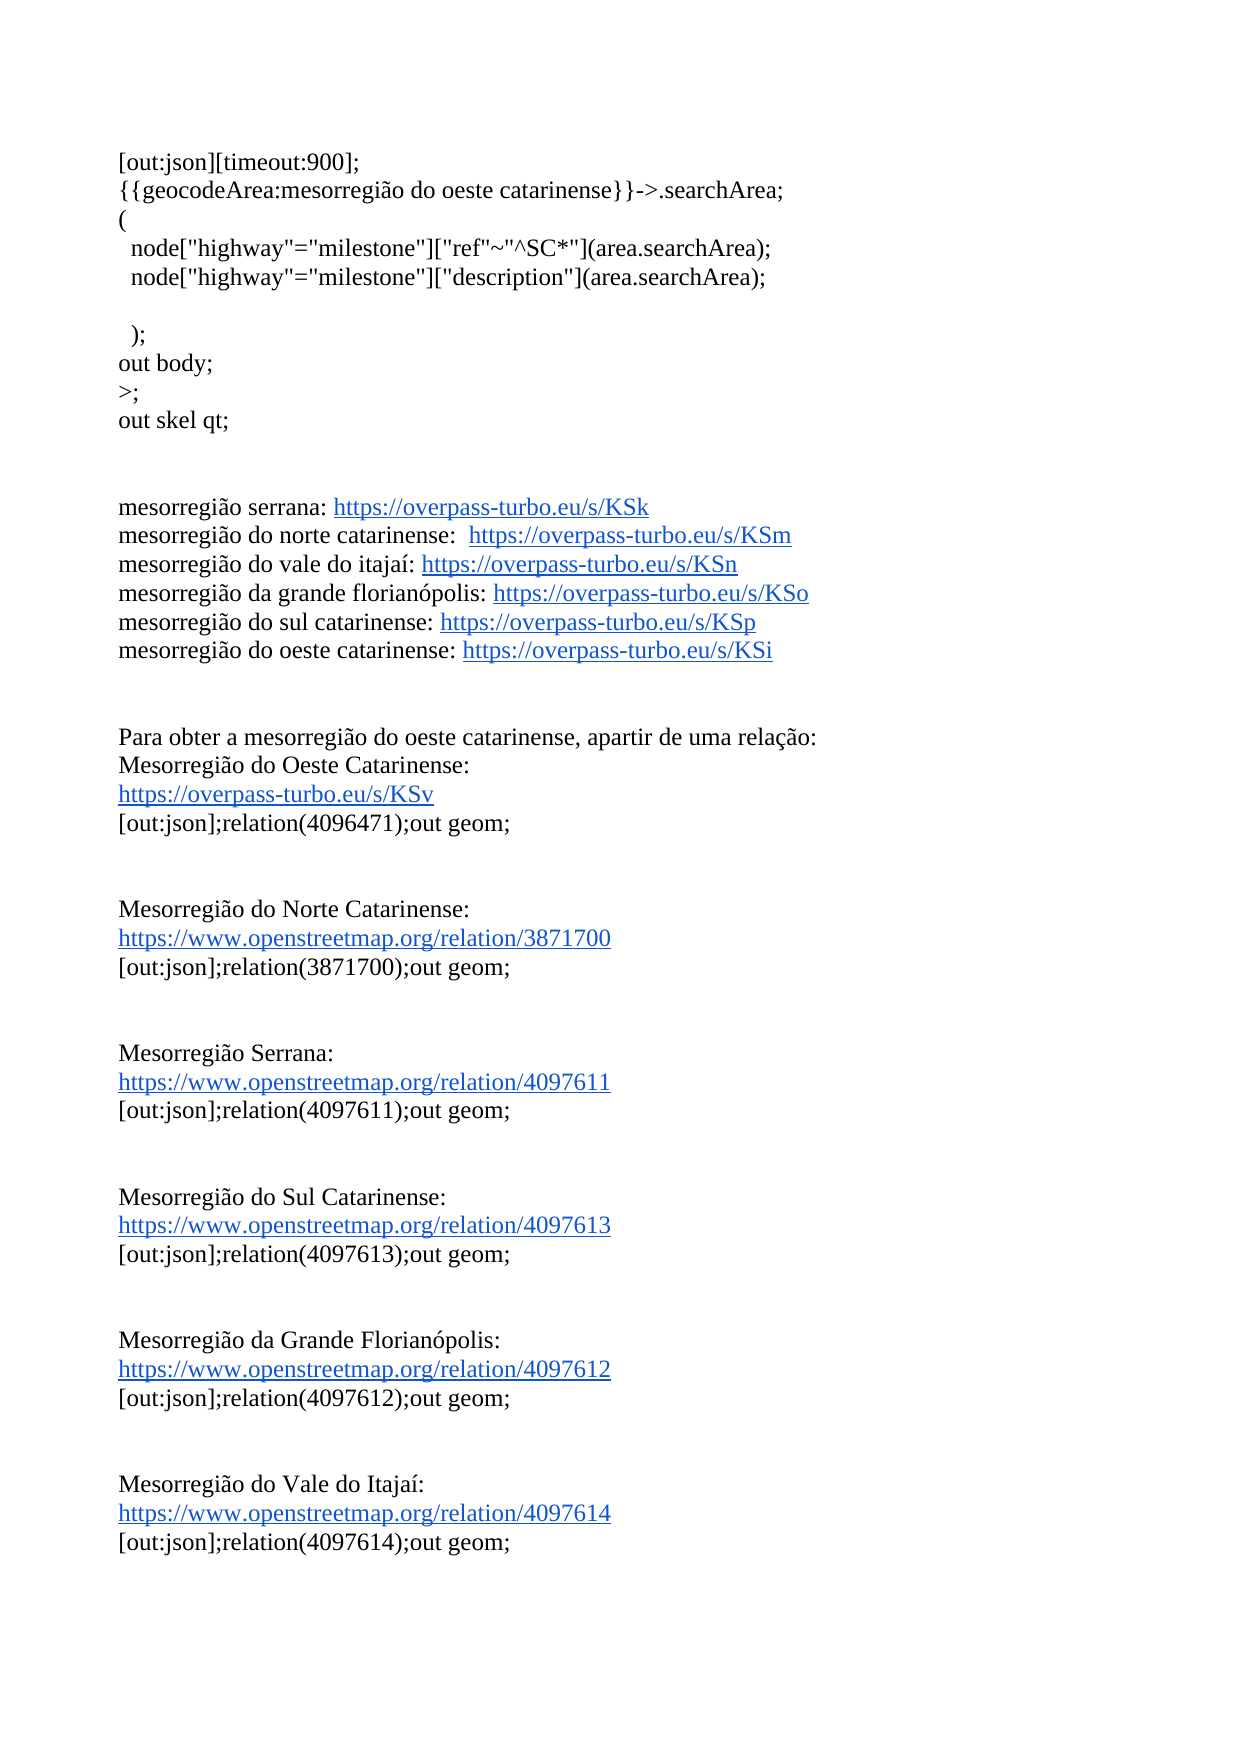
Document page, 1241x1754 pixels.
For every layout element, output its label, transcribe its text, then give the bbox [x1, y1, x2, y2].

text mesorregião do norte catarinense: https://overpass-turbo.eu/s/KSm [118, 521, 1122, 549]
text >; [118, 377, 1122, 406]
text Para obter a mesorregião do oeste catarinense, apartir de uma relação: [118, 722, 1122, 751]
text [out:json];relation(3871700);out geom; [118, 952, 1122, 981]
text mesorregião do oeste catarinense: https://overpass-turbo.eu/s/KSi [118, 636, 1122, 664]
text https://www.openstreetmap.org/relation/4097612 [118, 1354, 1122, 1383]
text https://www.openstreetmap.org/relation/4097613 [118, 1211, 1122, 1239]
text Mesorregião da Grande Florianópolis: [118, 1326, 1122, 1354]
text node["highway"="milestone"]["description"](area.searchArea); [118, 262, 1122, 291]
text https://www.openstreetmap.org/relation/3871700 [118, 923, 1122, 952]
text [out:json];relation(4097614);out geom; [118, 1527, 1122, 1556]
text mesorregião do sul catarinense: https://overpass-turbo.eu/s/KSp [118, 607, 1122, 636]
text Mesorregião do Norte Catarinense: [118, 894, 1122, 923]
text https://overpass-turbo.eu/s/KSv [118, 779, 1122, 808]
text https://www.openstreetmap.org/relation/4097611 [118, 1067, 1122, 1096]
text [out:json];relation(4097612);out geom; [118, 1383, 1122, 1412]
text mesorregião da grande florianópolis: https://overpass-turbo.eu/s/KSo [118, 578, 1122, 607]
text node["highway"="milestone"]["ref"~"^SC*"](area.searchArea); [118, 233, 1122, 262]
text ( [118, 204, 1122, 233]
text Mesorregião do Oeste Catarinense: [118, 751, 1122, 779]
text [out:json];relation(4097613);out geom; [118, 1239, 1122, 1268]
text Mesorregião do Sul Catarinense: [118, 1182, 1122, 1211]
text Mesorregião do Vale do Itajaí: [118, 1469, 1122, 1498]
text https://www.openstreetmap.org/relation/4097614 [118, 1498, 1122, 1527]
text {{geocodeArea:mesorregião do oeste catarinense}}->.searchArea; [118, 176, 1122, 204]
text ); [118, 319, 1122, 348]
text mesorregião serrana: https://overpass-turbo.eu/s/KSk [118, 492, 1122, 521]
text [out:json];relation(4097611);out geom; [118, 1096, 1122, 1124]
text out body; [118, 348, 1122, 377]
text [out:json];relation(4096471);out geom; [118, 808, 1122, 837]
text [out:json][timeout:900]; [118, 147, 1122, 176]
text Mesorregião Serrana: [118, 1038, 1122, 1067]
text mesorregião do vale do itajaí: https://overpass-turbo.eu/s/KSn [118, 549, 1122, 578]
text out skel qt; [118, 406, 1122, 434]
